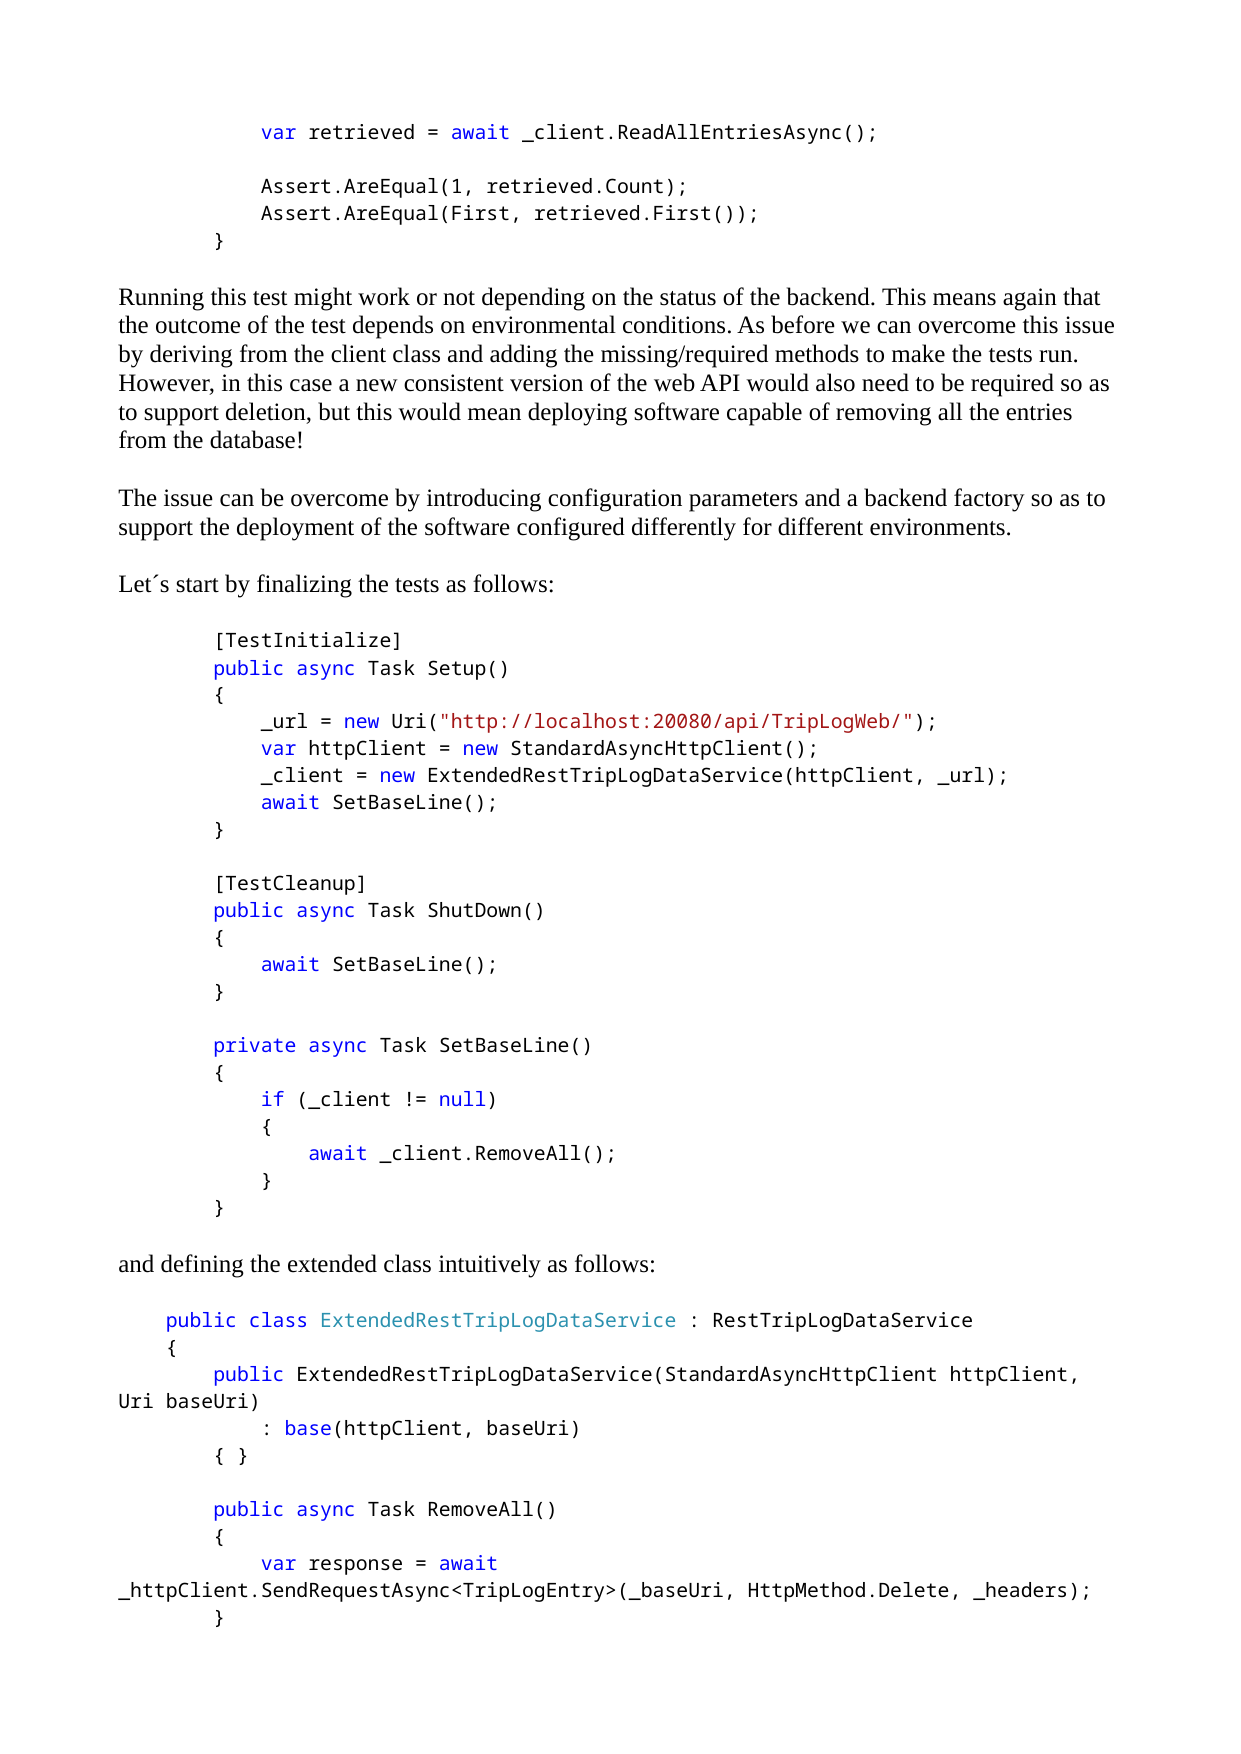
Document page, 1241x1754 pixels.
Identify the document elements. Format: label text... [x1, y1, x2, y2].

text The issue can be overcome by introducing configuration parameters and a backend factory so as to support the deployment of the software configured differently for different environments. [118, 483, 1122, 541]
text { [118, 1112, 1122, 1139]
text } [118, 1166, 1122, 1193]
text Assert.AreEqual(1, retrieved.Count); [118, 172, 1122, 199]
text public class ExtendedRestTripLogDataService : RestTripLogDataService [118, 1307, 1122, 1333]
text { [118, 923, 1122, 951]
text } [118, 977, 1122, 1004]
text } [118, 1603, 1122, 1630]
text var httpClient = new StandardAsyncHttpClient(); [118, 735, 1122, 762]
text { [118, 1522, 1122, 1549]
text } [118, 1193, 1122, 1220]
text { [118, 1333, 1122, 1361]
text _url = new Uri("http://localhost:20080/api/TripLogWeb/"); [118, 708, 1122, 735]
text var response = await _httpClient.SendRequestAsync<TripLogEntry>(_baseUri, HttpMethod.Delete, _headers); [118, 1549, 1122, 1603]
text public ExtendedRestTripLogDataService(StandardAsyncHttpClient httpClient, Uri baseUri) [118, 1361, 1122, 1414]
text public async Task Setup() [118, 654, 1122, 681]
text [TestInitialize] [118, 627, 1122, 654]
text Assert.AreEqual(First, retrieved.First()); [118, 199, 1122, 226]
text await _client.RemoveAll(); [118, 1139, 1122, 1166]
text } [118, 226, 1122, 253]
text public async Task RemoveAll() [118, 1495, 1122, 1522]
text Running this test might work or not depending on the status of the backend. This means again that the outcome of the test depends on environmental conditions. As before we can overcome this issue by deriving from the client class and adding the missing/required methods to make the tests run. However, in this case a new consistent version of the web API would also need to be required so as to support deletion, but this would mean deploying software capable of removing all the entries from the database! [118, 282, 1122, 454]
text public async Task ShutDown() [118, 897, 1122, 923]
text { [118, 681, 1122, 708]
text _client = new ExtendedRestTripLogDataService(httpClient, _url); [118, 762, 1122, 789]
text } [118, 816, 1122, 843]
text private async Task SetBaseLine() [118, 1031, 1122, 1058]
text [TestCleanup] [118, 869, 1122, 897]
text var retrieved = await _client.ReadAllEntriesAsync(); [118, 118, 1122, 145]
text { [118, 1058, 1122, 1085]
text : base(httpClient, baseUri) [118, 1414, 1122, 1441]
text { } [118, 1441, 1122, 1468]
text if (_client != null) [118, 1085, 1122, 1112]
text Let´s start by finalizing the tests as follows: [118, 569, 1122, 598]
text await SetBaseLine(); [118, 789, 1122, 816]
text await SetBaseLine(); [118, 951, 1122, 977]
text and defining the extended class intuitively as follows: [118, 1249, 1122, 1278]
